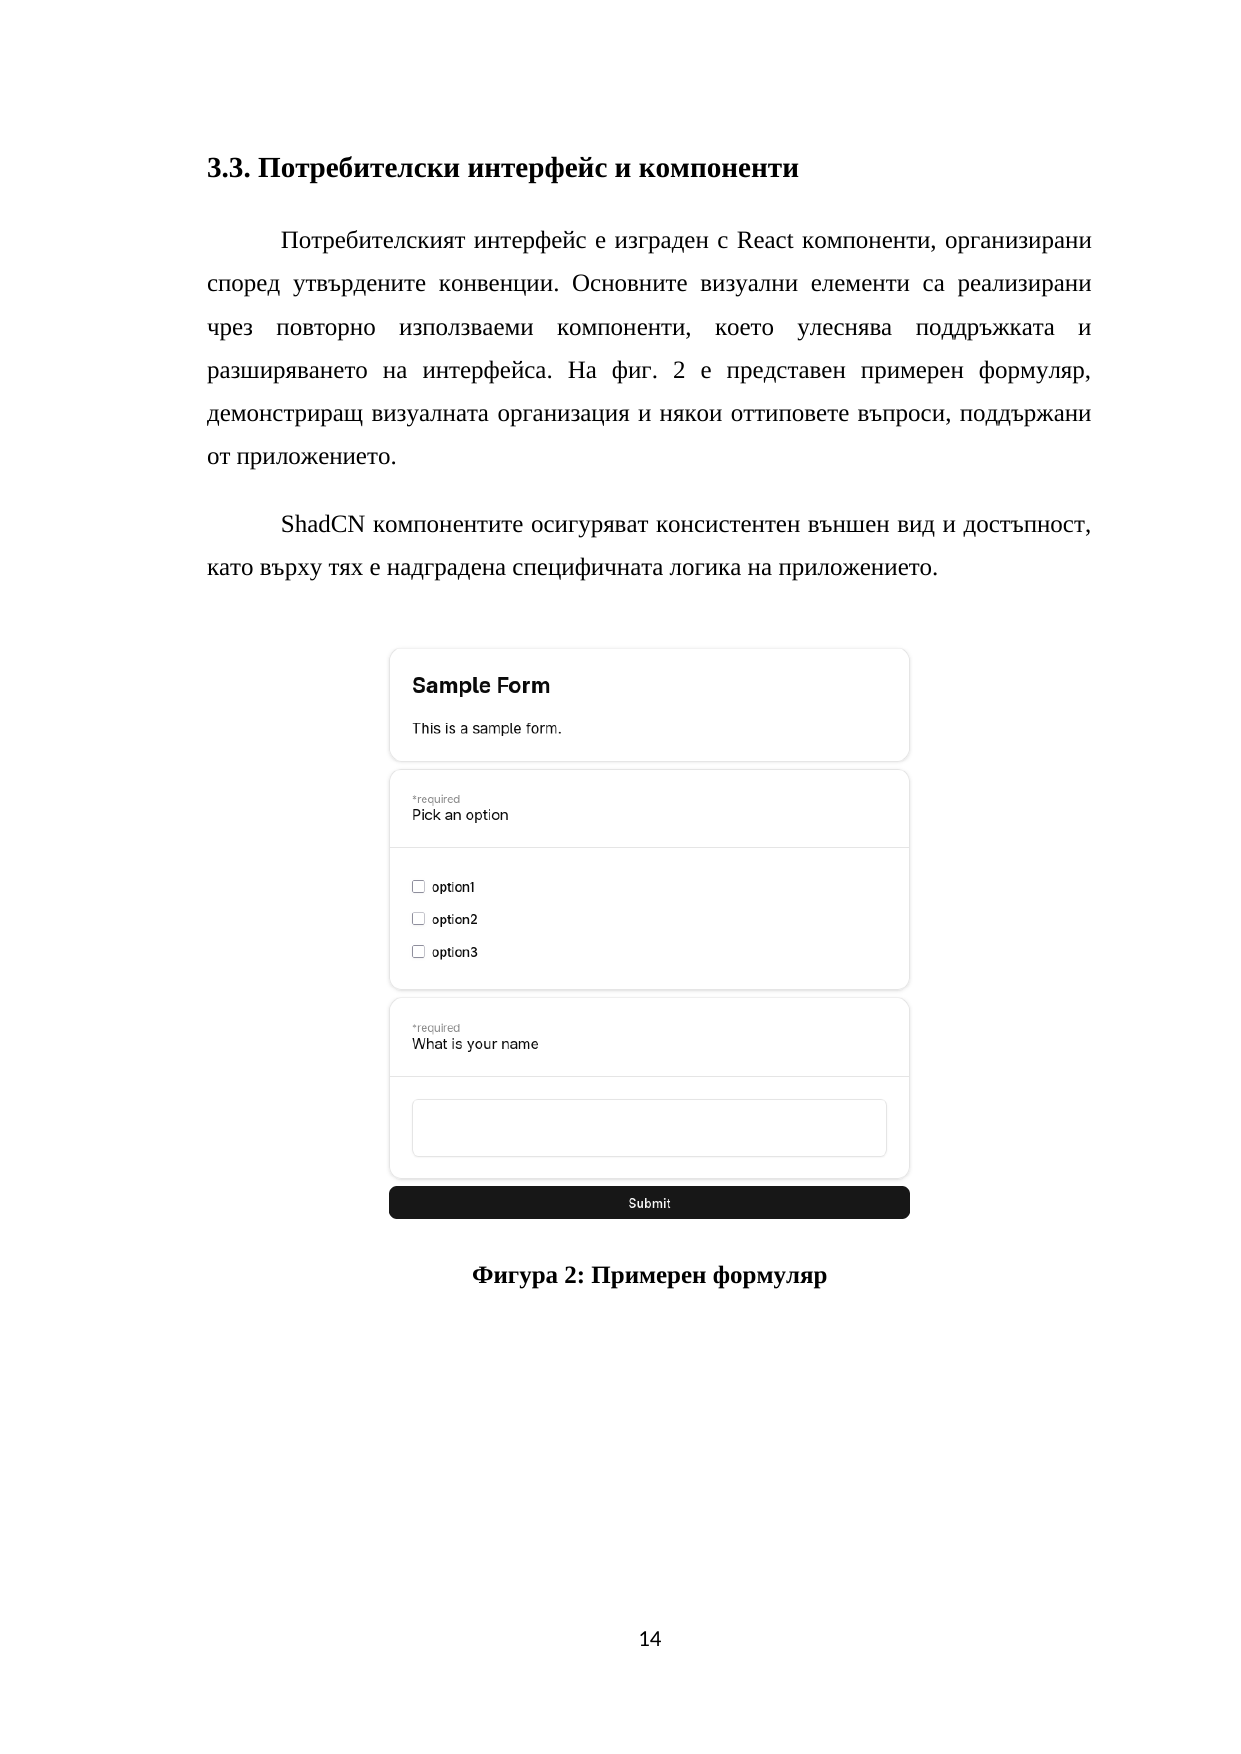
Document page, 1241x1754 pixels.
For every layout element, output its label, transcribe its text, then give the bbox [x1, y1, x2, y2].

subtitle 3.3. Потребителски интерфейс и компоненти [207, 150, 1092, 183]
text ShadCN компонентите осигуряват консистентен външен вид и достъпност, като върху тях е надградена специфичната логика на приложението. [207, 509, 1092, 581]
text Потребителският интерфейс е изграден с React компоненти, организирани според утвърдените конвенции. Основните визуални елементи са реализирани чрез повторно използваеми компоненти, което улеснява поддръжката и разширяването на интерфейса. На фиг. 2 е представен примерен формуляр, демонстриращ визуалната организация и някои оттиповете въпроси, поддържани от приложението. [207, 225, 1092, 470]
text Фигура 2: Примерен формуляр [368, 1261, 931, 1289]
picture [368, 620, 931, 1261]
